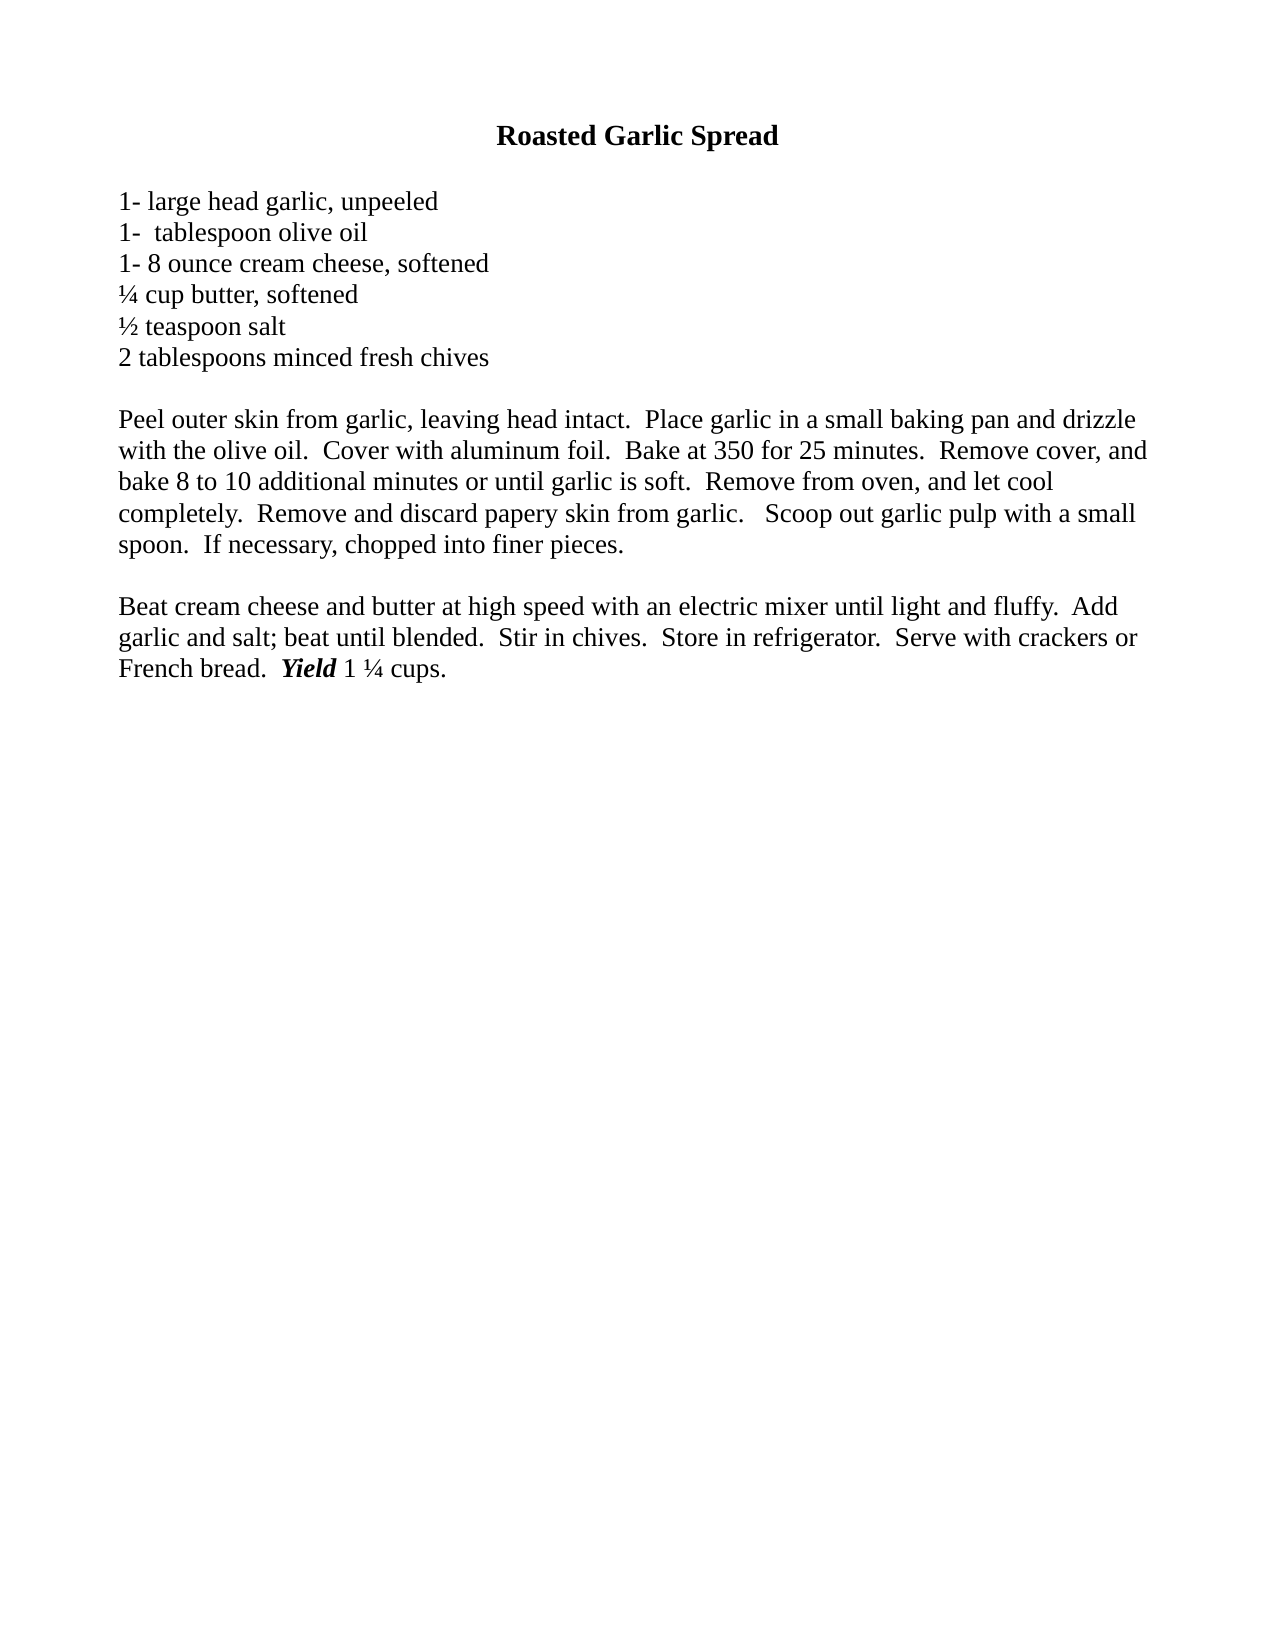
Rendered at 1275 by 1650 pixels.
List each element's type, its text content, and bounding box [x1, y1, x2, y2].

text Beat cream cheese and butter at high speed with an electric mixer until light and fluffy. Add garlic and salt; beat until blended. Stir in chives. Store in refrigerator. Serve with crackers or French bread. Yield 1 ¼ cups. [118, 590, 1157, 683]
text 1- large head garlic, unpeeled [118, 185, 1157, 216]
text 1- 8 ounce cream cheese, softened [118, 247, 1157, 279]
text Roasted Garlic Spread [118, 118, 1157, 152]
text 2 tablespoons minced fresh chives [118, 341, 1157, 372]
text ½ teaspoon salt [118, 310, 1157, 341]
text Peel outer skin from garlic, leaving head intact. Place garlic in a small baking pan and drizzle with the olive oil. Cover with aluminum foil. Bake at 350 for 25 minutes. Remove cover, and bake 8 to 10 additional minutes or until garlic is soft. Remove from oven, and let cool completely. Remove and discard papery skin from garlic. Scoop out garlic pulp with a small spoon. If necessary, chopped into finer pieces. [118, 403, 1157, 559]
text 1- tablespoon olive oil [118, 216, 1157, 247]
text ¼ cup butter, softened [118, 279, 1157, 310]
